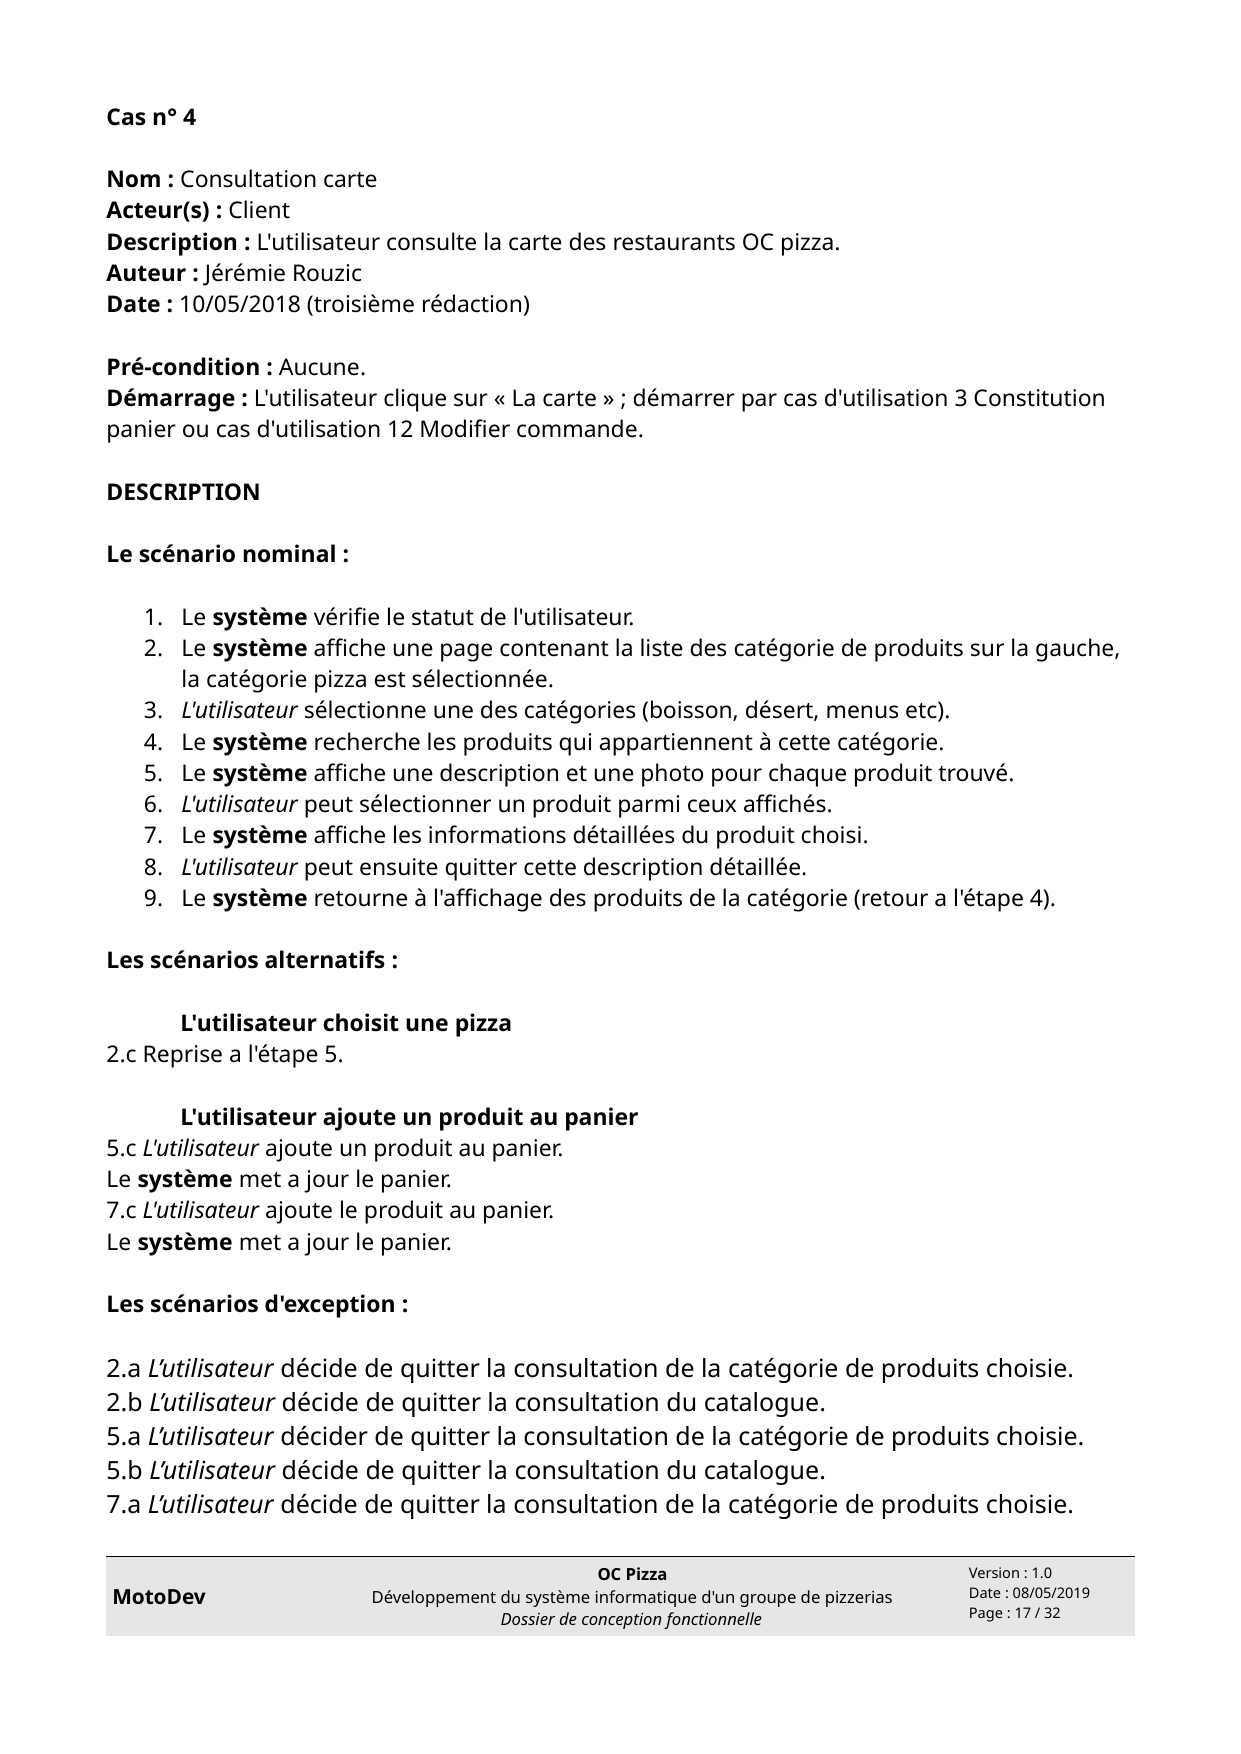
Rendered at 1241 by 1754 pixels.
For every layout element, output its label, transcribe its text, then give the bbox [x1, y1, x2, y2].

text 2.a L’utilisateur décide de quitter la consultation de la catégorie de produits choisie. 2.b L’utilisateur décide de quitter la consultation du catalogue. 5.a L’utilisateur décider de quitter la consultation de la catégorie de produits choisie. 5.b L’utilisateur décide de quitter la consultation du catalogue. 7.a L’utilisateur décide de quitter la consultation de la catégorie de produits choisie. [106, 1350, 1134, 1521]
list Le système affiche les informations détaillées du produit choisi. [144, 819, 1134, 850]
list L'utilisateur sélectionne une des catégories (boisson, désert, menus etc). [144, 694, 1134, 725]
text Acteur(s) : Client [106, 194, 1134, 225]
text 7.c L'utilisateur ajoute le produit au panier. [106, 1194, 1134, 1225]
text 5.c L'utilisateur ajoute un produit au panier. [106, 1132, 1134, 1163]
text 2.c Reprise a l'étape 5. [106, 1038, 1134, 1069]
text Pré-condition : Aucune. [106, 350, 1134, 382]
list Le système retourne à l'affichage des produits de la catégorie (retour a l'étape 4). [144, 882, 1134, 913]
list Le système recherche les produits qui appartiennent à cette catégorie. [144, 725, 1134, 757]
text Nom : Consultation carte [106, 163, 1134, 194]
text Auteur : Jérémie Rouzic [106, 257, 1134, 288]
text Le scénario nominal : [106, 538, 1134, 569]
text Les scénarios alternatifs : [106, 944, 1134, 975]
text Date : 10/05/2018 (troisième rédaction) [106, 288, 1134, 319]
text L'utilisateur ajoute un produit au panier [106, 1100, 1134, 1132]
text Cas n° 4 [106, 100, 1134, 132]
list L'utilisateur peut sélectionner un produit parmi ceux affichés. [144, 788, 1134, 819]
text DESCRIPTION [106, 475, 1134, 507]
list Le système vérifie le statut de l'utilisateur. [144, 600, 1134, 632]
list Le système affiche une page contenant la liste des catégorie de produits sur la gauche, la catégorie pizza est sélectionnée. [144, 632, 1134, 694]
text Le système met a jour le panier. [106, 1225, 1134, 1257]
list L'utilisateur peut ensuite quitter cette description détaillée. [144, 850, 1134, 882]
text Le système met a jour le panier. [106, 1163, 1134, 1194]
list Le système affiche une description et une photo pour chaque produit trouvé. [144, 757, 1134, 788]
text Démarrage : L'utilisateur clique sur « La carte » ; démarrer par cas d'utilisation 3 Constitution panier ou cas d'utilisation 12 Modifier commande. [106, 382, 1134, 444]
text Description : L'utilisateur consulte la carte des restaurants OC pizza. [106, 225, 1134, 257]
text Les scénarios d'exception : [106, 1288, 1134, 1319]
text L'utilisateur choisit une pizza [106, 1007, 1134, 1038]
